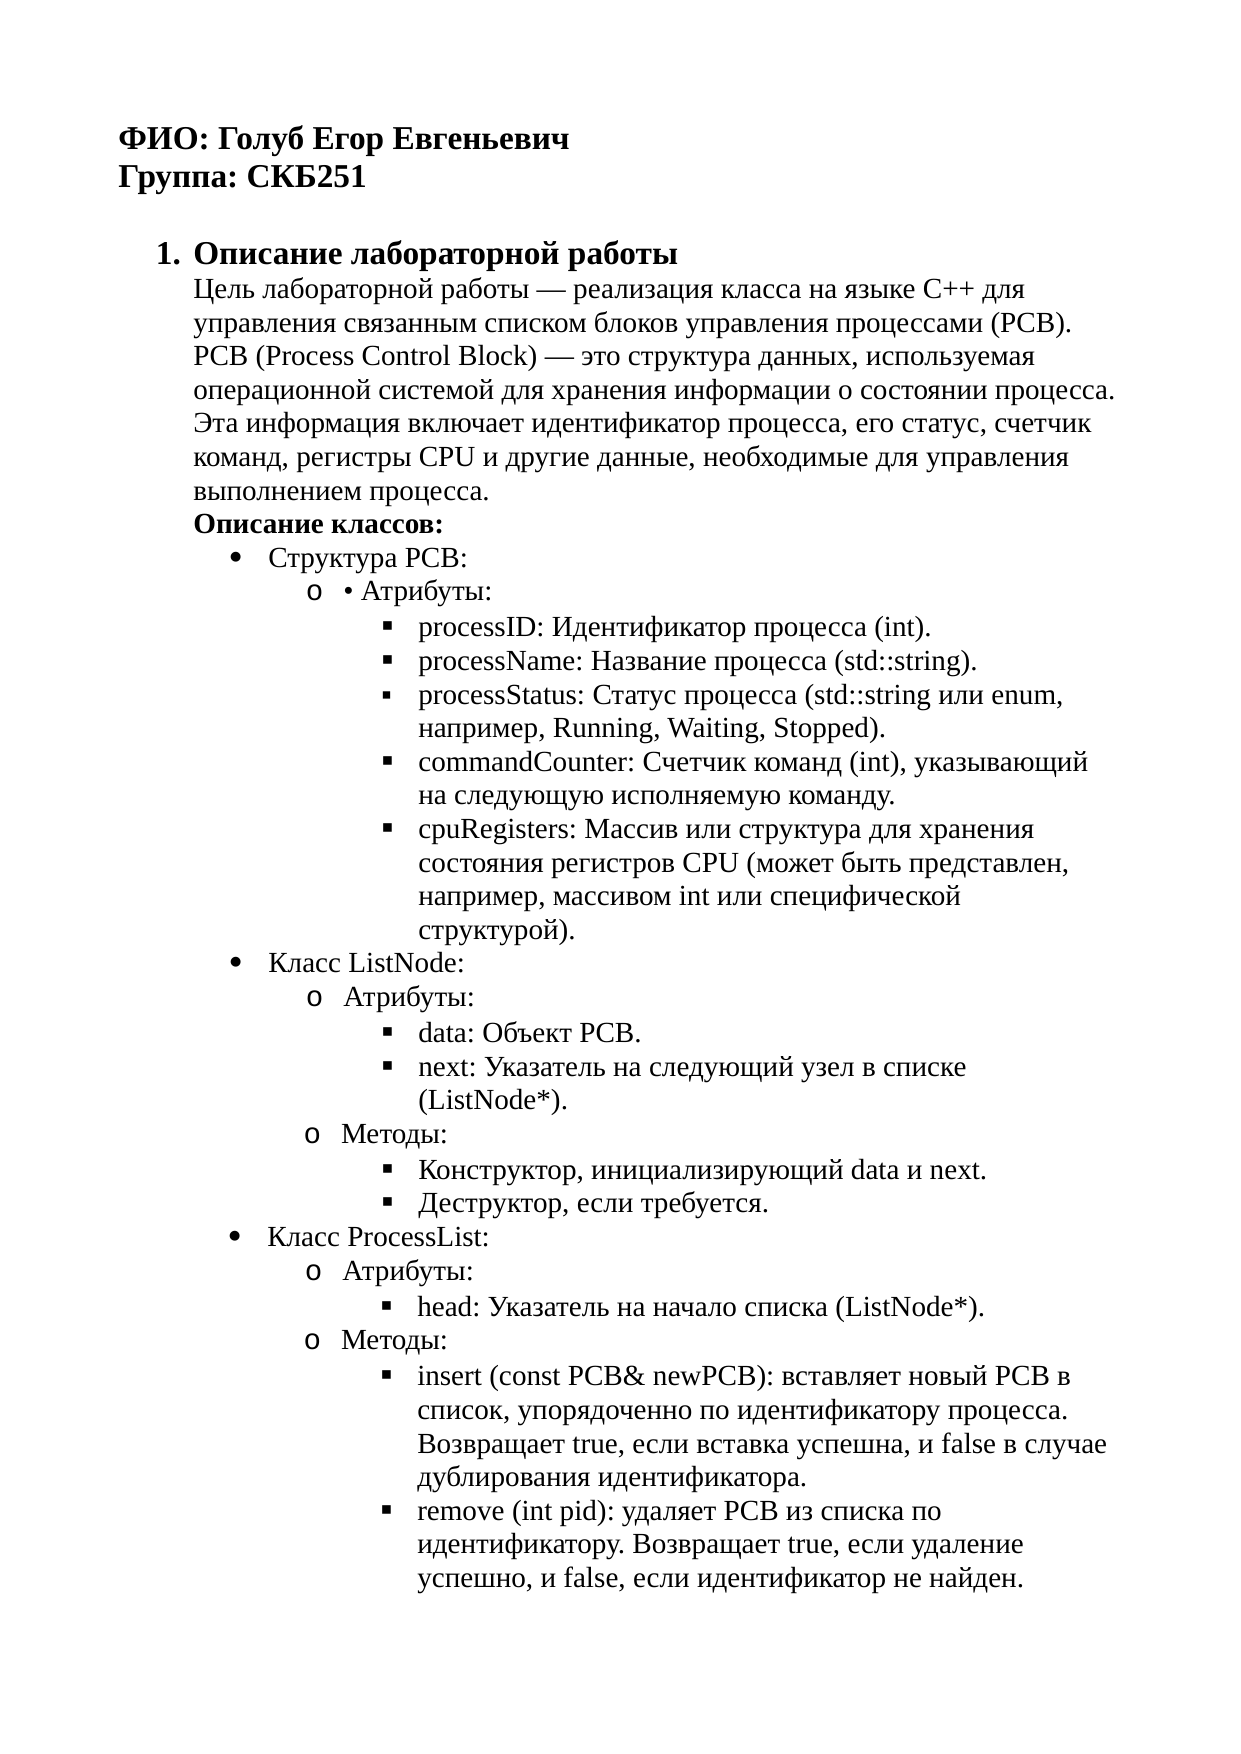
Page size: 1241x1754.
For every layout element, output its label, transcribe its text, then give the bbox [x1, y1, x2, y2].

list Деструктор, если требуется. [381, 1186, 1122, 1219]
text Группа: СКБ251 [118, 156, 1122, 195]
list Атрибуты: [306, 979, 1122, 1015]
list Класс ProcessList: [229, 1219, 1122, 1253]
list processName: Название процесса (std::string). [381, 643, 1122, 677]
list data: Объект PCB. [381, 1015, 1122, 1049]
list commandCounter: Счетчик команд (int), указывающий на следующую исполняемую команду. [381, 744, 1122, 811]
list Конструктор, инициализирующий data и next. [381, 1152, 1122, 1186]
list Методы: [303, 1322, 1122, 1358]
list Атрибуты: [304, 1253, 1122, 1289]
list Описание лабораторной работы [156, 233, 1122, 271]
list Класс ListNode: [231, 945, 1122, 979]
list head: Указатель на начало списка (ListNode*). [379, 1289, 1122, 1322]
text Описание классов: [193, 506, 1122, 540]
list remove (int pid): удаляет PCB из списка по идентификатору. Возвращает true, если удаление успешно, и false, если идентификатор не найден. [379, 1493, 1122, 1593]
list Структура PCB: [231, 540, 1122, 573]
list processStatus: Статус процесса (std::string или enum, например, Running, Waiting, Stopped). [381, 677, 1122, 744]
text ФИО: Голуб Егор Евгеньевич [118, 118, 1122, 156]
list processID: Идентификатор процесса (int). [381, 609, 1122, 643]
list insert (const PCB& newPCB): вставляет новый PCB в список, упорядоченно по идентификатору процесса. Возвращает true, если вставка успешна, и false в случае дублирования идентификатора. [379, 1358, 1122, 1493]
list cpuRegisters: Массив или структура для хранения состояния регистров CPU (может быть представлен, например, массивом int или специфической структурой). [381, 811, 1122, 945]
list Методы: [303, 1116, 1122, 1152]
text Цель лабораторной работы — реализация класса на языке C++ для управления связанным списком блоков управления процессами (PCB). PCB (Process Control Block) — это структура данных, используемая операционной системой для хранения информации о состоянии процесса. Эта информация включает идентификатор процесса, его статус, счетчик команд, регистры CPU и другие данные, необходимые для управления выполнением процесса. [193, 271, 1122, 506]
list next: Указатель на следующий узел в списке (ListNode*). [381, 1049, 1122, 1116]
list • Атрибуты: [306, 573, 1122, 609]
